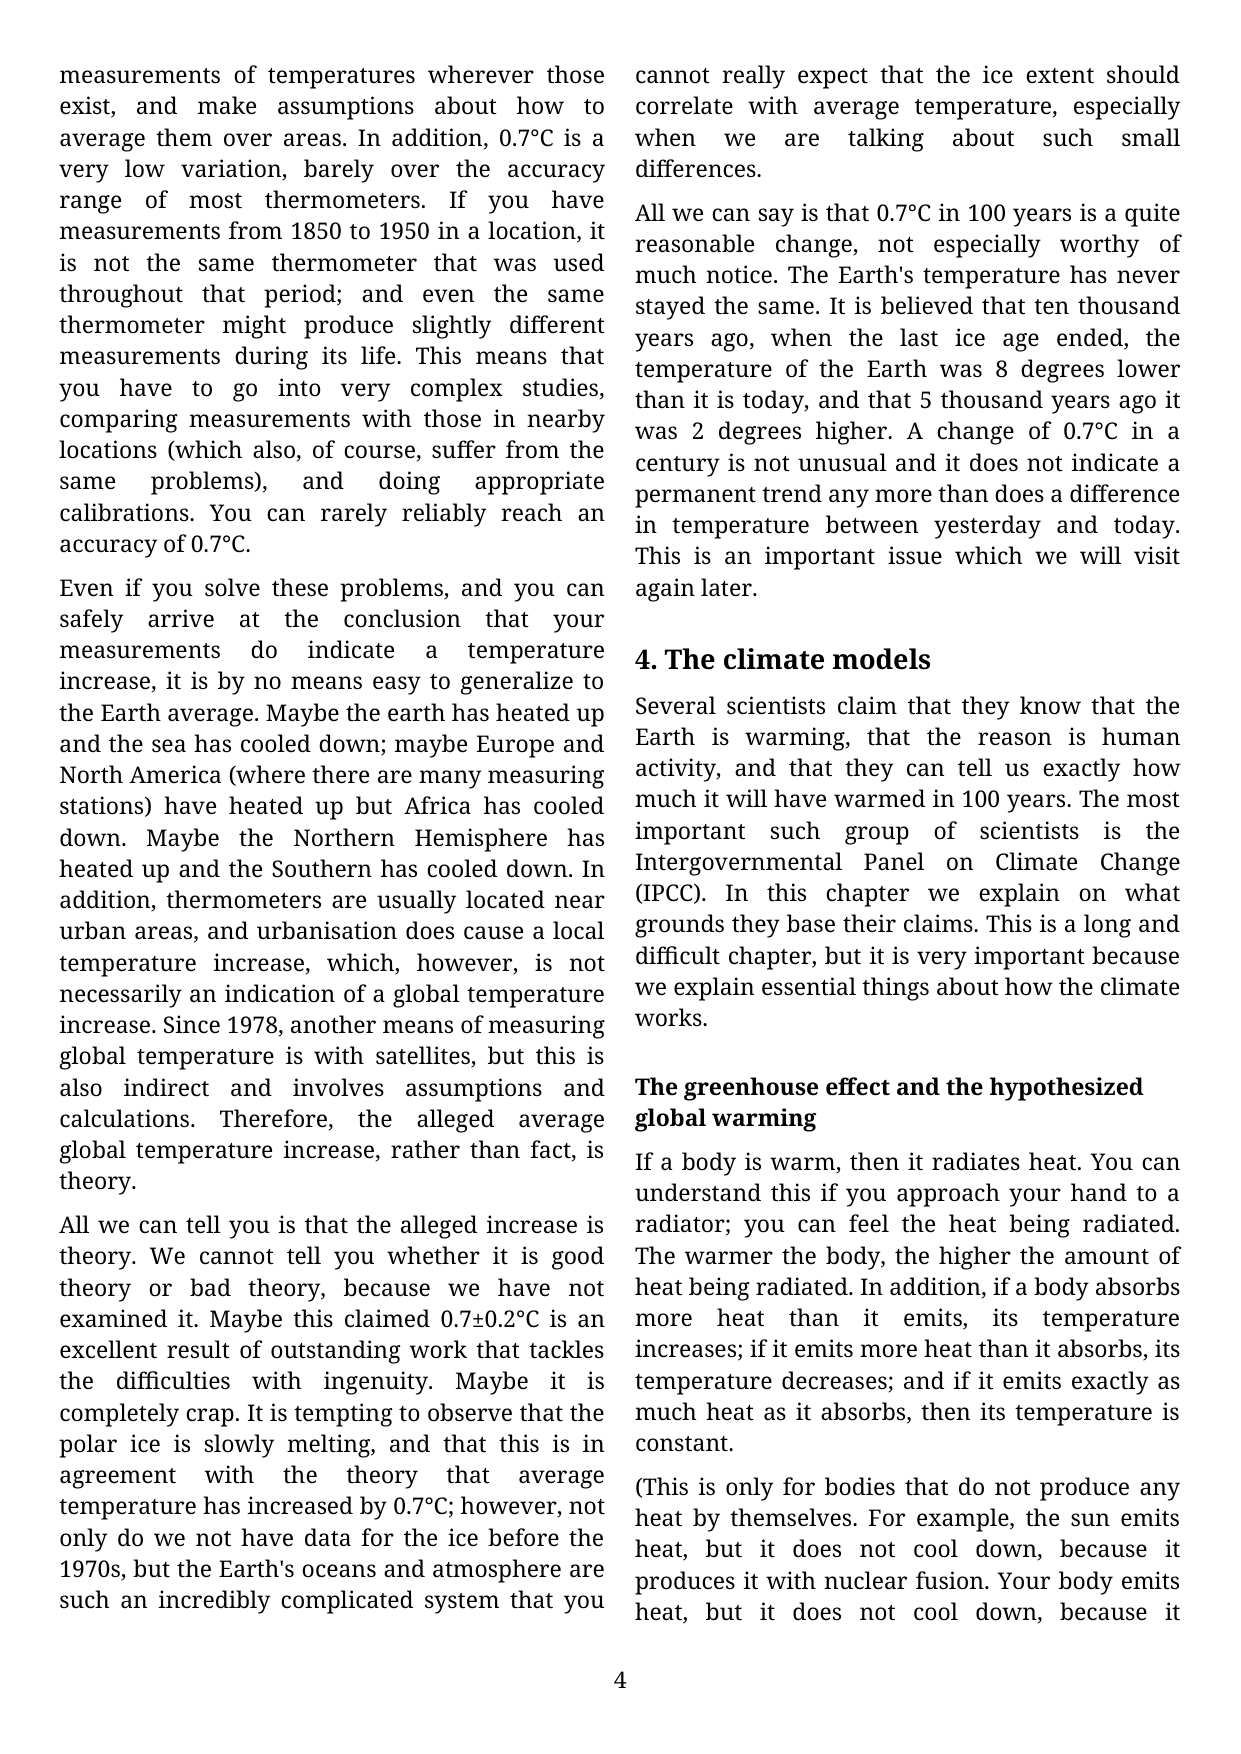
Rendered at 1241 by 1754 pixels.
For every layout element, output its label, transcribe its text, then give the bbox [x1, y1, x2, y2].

text All we can say is that 0.7°C in 100 years is a quite reasonable change, not especially worthy of much notice. The Earth's temperature has never stayed the same. It is believed that ten thousand years ago, when the last ice age ended, the temperature of the Earth was 8 degrees lower than it is today, and that 5 thousand years ago it was 2 degrees higher. A change of 0.7°C in a century is not unusual and it does not indicate a permanent trend any more than does a difference in temperature between yesterday and today. This is an important issue which we will visit again later. [635, 197, 1181, 603]
text Several scientists claim that they know that the Earth is warming, that the reason is human activity, and that they can tell us exactly how much it will have warmed in 100 years. The most important such group of scientists is the Intergovernmental Panel on Climate Change (IPCC). In this chapter we explain on what grounds they base their claims. This is a long and difficult chapter, but it is very important because we explain essential things about how the climate works. [635, 690, 1181, 1033]
text measurements of temperatures wherever those exist, and make assumptions about how to average them over areas. In addition, 0.7°C is a very low variation, barely over the accuracy range of most thermometers. If you have measurements from 1850 to 1950 in a location, it is not the same thermometer that was used throughout that period; and even the same thermometer might produce slightly different measurements during its life. This means that you have to go into very complex studies, comparing measurements with those in nearby locations (which also, of course, suffer from the same problems), and doing appropriate calibrations. You can rarely reliably reach an accuracy of 0.7°C. [59, 59, 605, 559]
subtitle The climate models [635, 640, 1181, 677]
text Even if you solve these problems, and you can safely arrive at the conclusion that your measurements do indicate a temperature increase, it is by no means easy to generalize to the Earth average. Maybe the earth has heated up and the sea has cooled down; maybe Europe and North America (where there are many measuring stations) have heated up but Africa has cooled down. Maybe the Northern Hemisphere has heated up and the Southern has cooled down. In addition, thermometers are usually located near urban areas, and urbanisation does cause a local temperature increase, which, however, is not necessarily an indication of a global temperature increase. Since 1978, another means of measuring global temperature is with satellites, but this is also indirect and involves assumptions and calculations. Therefore, the alleged average global temperature increase, rather than fact, is theory. [59, 572, 605, 1197]
subtitle The greenhouse effect and the hypothesized global warming [635, 1071, 1181, 1133]
text (This is only for bodies that do not produce any heat by themselves. For example, the sun emits heat, but it does not cool down, because it produces it with nuclear fusion. Your body emits heat, but it does not cool down, because it [635, 1471, 1181, 1627]
text cannot really expect that the ice extent should correlate with average temperature, especially when we are talking about such small differences. [635, 59, 1181, 184]
text If a body is warm, then it radiates heat. You can understand this if you approach your hand to a radiator; you can feel the heat being radiated. The warmer the body, the higher the amount of heat being radiated. In addition, if a body absorbs more heat than it emits, its temperature increases; if it emits more heat than it absorbs, its temperature decreases; and if it emits exactly as much heat as it absorbs, then its temperature is constant. [635, 1146, 1181, 1458]
text All we can tell you is that the alleged increase is theory. We cannot tell you whether it is good theory or bad theory, because we have not examined it. Maybe this claimed 0.7±0.2°C is an excellent result of outstanding work that tackles the difficulties with ingenuity. Maybe it is completely crap. It is tempting to observe that the polar ice is slowly melting, and that this is in agreement with the theory that average temperature has increased by 0.7°C; however, not only do we not have data for the ice before the 1970s, but the Earth's oceans and atmosphere are such an incredibly complicated system that you [59, 1209, 605, 1615]
